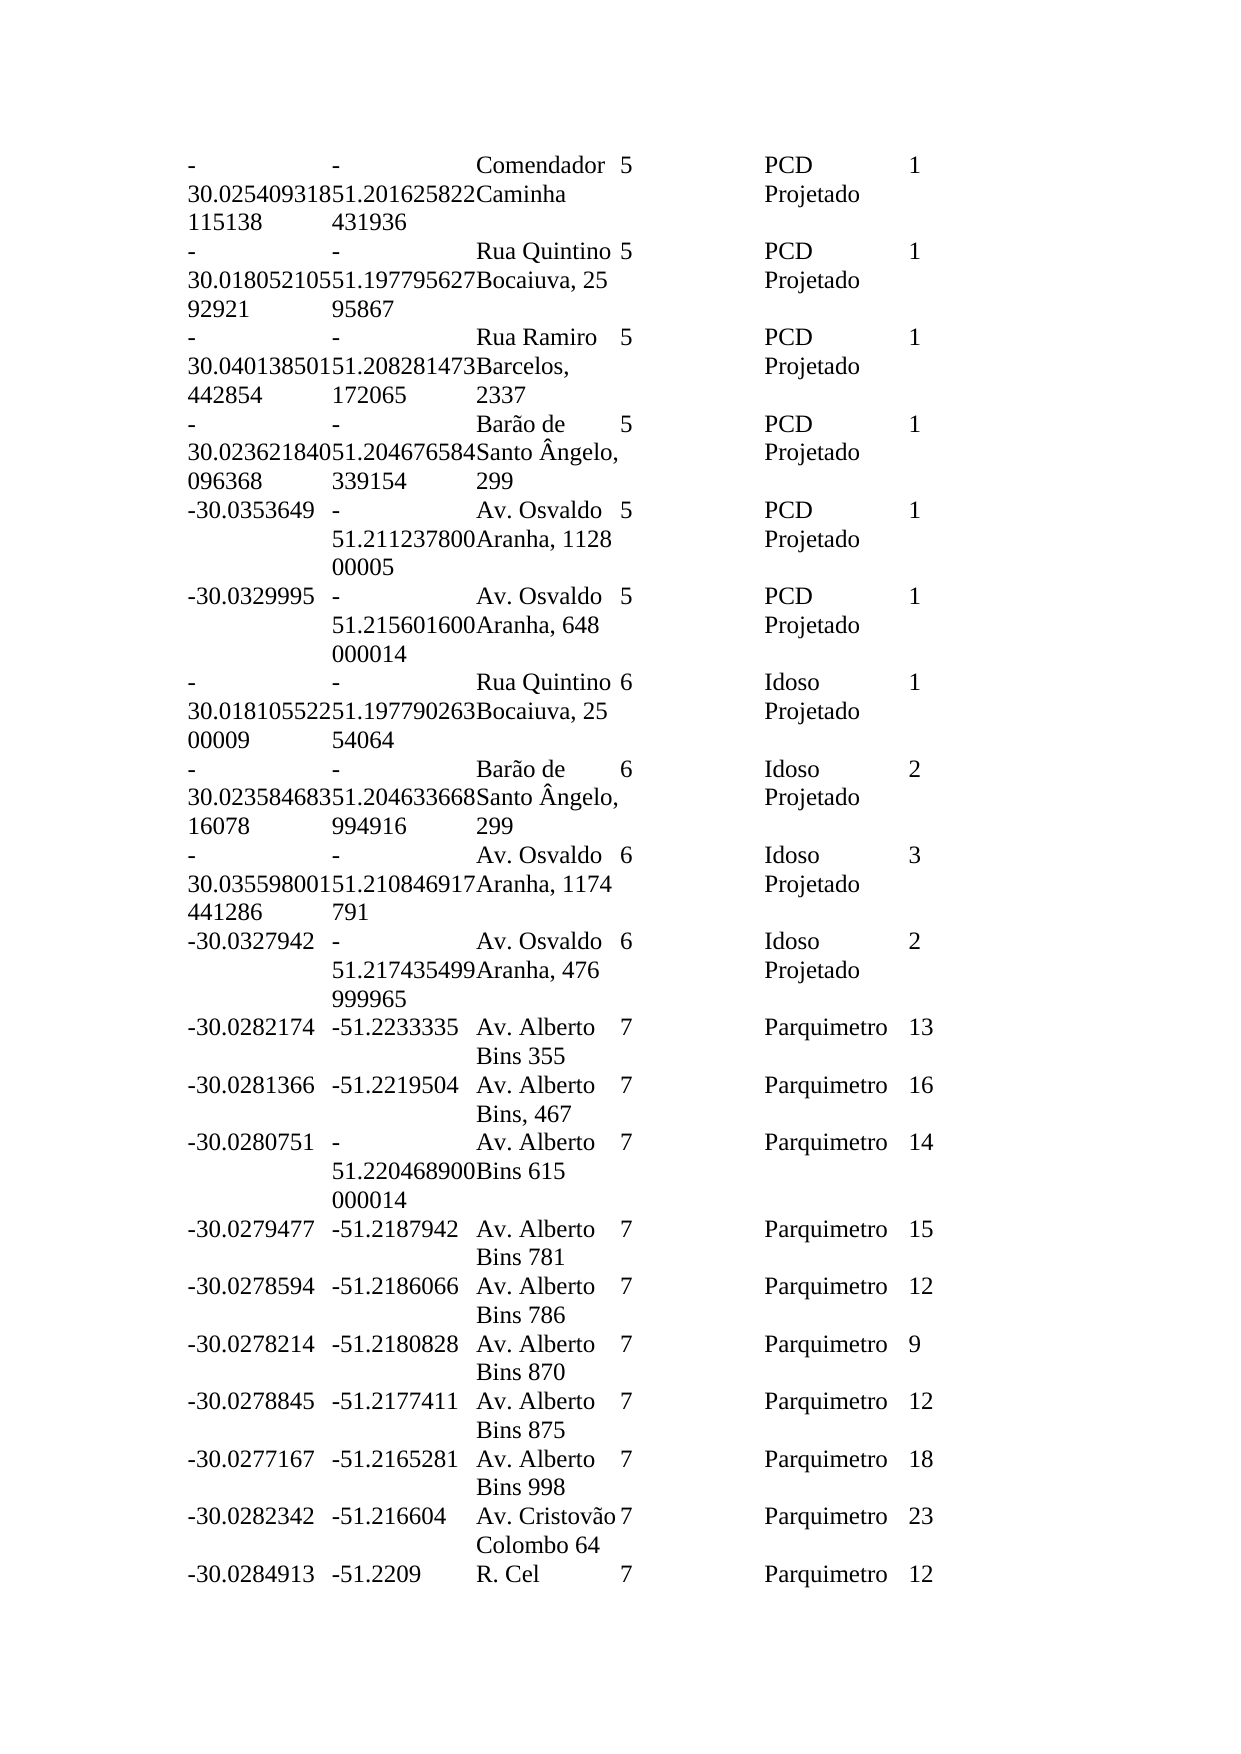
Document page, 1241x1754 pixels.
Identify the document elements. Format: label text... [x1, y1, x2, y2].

table_cell Av. Osvaldo Aranha, 648 [476, 581, 620, 667]
table_cell Barão de Santo Ângelo, 299 [476, 754, 620, 840]
table_cell Av. Alberto Bins, 467 [476, 1070, 620, 1127]
table_cell Parquimetro [764, 1329, 908, 1386]
table_cell 1 [908, 581, 1053, 667]
table_cell Parquimetro [764, 1444, 908, 1501]
table_cell 1 [908, 495, 1053, 581]
table_cell -30.0329995 [188, 581, 332, 667]
table_cell 23 [908, 1501, 1053, 1559]
table_cell Av. Alberto Bins 355 [476, 1013, 620, 1070]
table_cell 6 [620, 926, 764, 1012]
table_cell -51.216604 [332, 1501, 476, 1559]
table_cell PCD Projetado [764, 150, 908, 236]
table_cell -51.217435499999965 [332, 926, 476, 1012]
table_cell 18 [908, 1444, 1053, 1501]
table_cell Rua Ramiro Barcelos, 2337 [476, 323, 620, 409]
table_cell -30.01805210592921 [188, 236, 332, 322]
table_cell -30.0277167 [188, 1444, 332, 1501]
table_cell 12 [908, 1386, 1053, 1444]
table_cell -30.0353649 [188, 495, 332, 581]
table_cell Idoso Projetado [764, 754, 908, 840]
table_cell 9 [908, 1329, 1053, 1386]
table_cell -51.21123780000005 [332, 495, 476, 581]
table_cell Av. Alberto Bins 786 [476, 1271, 620, 1329]
table_cell 5 [620, 495, 764, 581]
table_cell -51.2180828 [332, 1329, 476, 1386]
table_cell -51.210846917791 [332, 840, 476, 926]
table_cell 12 [908, 1271, 1053, 1329]
table_cell 5 [620, 150, 764, 236]
table_cell -30.0279477 [188, 1214, 332, 1271]
table_cell Parquimetro [764, 1128, 908, 1214]
table_cell -30.035598001441286 [188, 840, 332, 926]
table_cell -30.0282342 [188, 1501, 332, 1559]
table_cell 5 [620, 323, 764, 409]
table_cell -30.0284913 [188, 1559, 332, 1587]
table_cell 1 [908, 409, 1053, 495]
table_cell Comendador Caminha [476, 150, 620, 236]
table_cell -51.2233335 [332, 1013, 476, 1070]
table_cell 7 [620, 1501, 764, 1559]
table_cell 13 [908, 1013, 1053, 1070]
table_cell Idoso Projetado [764, 840, 908, 926]
table_cell 5 [620, 409, 764, 495]
table_cell 6 [620, 840, 764, 926]
table_cell PCD Projetado [764, 323, 908, 409]
table_cell 7 [620, 1271, 764, 1329]
table_cell -30.023621840096368 [188, 409, 332, 495]
table_cell 1 [908, 323, 1053, 409]
table_cell Av. Cristovão Colombo 64 [476, 1501, 620, 1559]
table_cell -30.0282174 [188, 1013, 332, 1070]
table_cell -30.025409318115138 [188, 150, 332, 236]
table_cell PCD Projetado [764, 581, 908, 667]
table_cell 1 [908, 668, 1053, 754]
table_cell -30.0281366 [188, 1070, 332, 1127]
table_cell 7 [620, 1013, 764, 1070]
table_cell 7 [620, 1329, 764, 1386]
table_cell 7 [620, 1559, 764, 1587]
table_cell -51.2165281 [332, 1444, 476, 1501]
table_cell 5 [620, 236, 764, 322]
table_cell 16 [908, 1070, 1053, 1127]
table_cell Idoso Projetado [764, 926, 908, 1012]
table_cell -51.19779562795867 [332, 236, 476, 322]
table_cell -30.0327942 [188, 926, 332, 1012]
table_cell Parquimetro [764, 1214, 908, 1271]
table_cell -51.2177411 [332, 1386, 476, 1444]
table_cell -51.220468900000014 [332, 1128, 476, 1214]
table_cell Parquimetro [764, 1559, 908, 1587]
table_cell Parquimetro [764, 1386, 908, 1444]
table_cell -30.0278594 [188, 1271, 332, 1329]
table_cell 1 [908, 236, 1053, 322]
table_cell 7 [620, 1386, 764, 1444]
table_cell PCD Projetado [764, 236, 908, 322]
table_cell Av. Osvaldo Aranha, 1174 [476, 840, 620, 926]
table_cell Barão de Santo Ângelo, 299 [476, 409, 620, 495]
table_cell Parquimetro [764, 1070, 908, 1127]
table_cell Av. Alberto Bins 781 [476, 1214, 620, 1271]
table_cell 6 [620, 754, 764, 840]
table_cell -51.201625822431936 [332, 150, 476, 236]
table_cell Rua Quintino Bocaiuva, 25 [476, 668, 620, 754]
table_cell Av. Alberto Bins 615 [476, 1128, 620, 1214]
table_cell 7 [620, 1444, 764, 1501]
table_cell Parquimetro [764, 1271, 908, 1329]
table_cell Av. Osvaldo Aranha, 476 [476, 926, 620, 1012]
table_cell -51.2187942 [332, 1214, 476, 1271]
table_cell 7 [620, 1070, 764, 1127]
table_cell -30.040138501442854 [188, 323, 332, 409]
table_cell Av. Osvaldo Aranha, 1128 [476, 495, 620, 581]
table_cell -30.0278214 [188, 1329, 332, 1386]
table_cell -51.204633668994916 [332, 754, 476, 840]
table_cell Parquimetro [764, 1013, 908, 1070]
table_cell Rua Quintino Bocaiuva, 25 [476, 236, 620, 322]
table_cell -51.19779026354064 [332, 668, 476, 754]
table_cell -51.215601600000014 [332, 581, 476, 667]
table_cell -51.208281473172065 [332, 323, 476, 409]
table_cell Av. Alberto Bins 870 [476, 1329, 620, 1386]
table_cell -30.0278845 [188, 1386, 332, 1444]
table_cell Parquimetro [764, 1501, 908, 1559]
table_cell PCD Projetado [764, 495, 908, 581]
table_cell 2 [908, 926, 1053, 1012]
table_cell -51.2186066 [332, 1271, 476, 1329]
table_cell 1 [908, 150, 1053, 236]
table_cell Av. Alberto Bins 875 [476, 1386, 620, 1444]
table_cell -30.02358468316078 [188, 754, 332, 840]
table_cell 14 [908, 1128, 1053, 1214]
table_cell 7 [620, 1128, 764, 1214]
table_cell 15 [908, 1214, 1053, 1271]
table_cell 7 [620, 1214, 764, 1271]
table_cell -51.204676584339154 [332, 409, 476, 495]
table_cell 3 [908, 840, 1053, 926]
table_cell -51.2219504 [332, 1070, 476, 1127]
table_cell -30.01810552200009 [188, 668, 332, 754]
table_cell 5 [620, 581, 764, 667]
table_cell Idoso Projetado [764, 668, 908, 754]
table_cell -30.0280751 [188, 1128, 332, 1214]
table_cell 12 [908, 1559, 1053, 1587]
table_cell -51.2209 [332, 1559, 476, 1587]
table_cell R. Cel [476, 1559, 620, 1587]
table_cell 2 [908, 754, 1053, 840]
table_cell 6 [620, 668, 764, 754]
table_cell PCD Projetado [764, 409, 908, 495]
table_cell Av. Alberto Bins 998 [476, 1444, 620, 1501]
